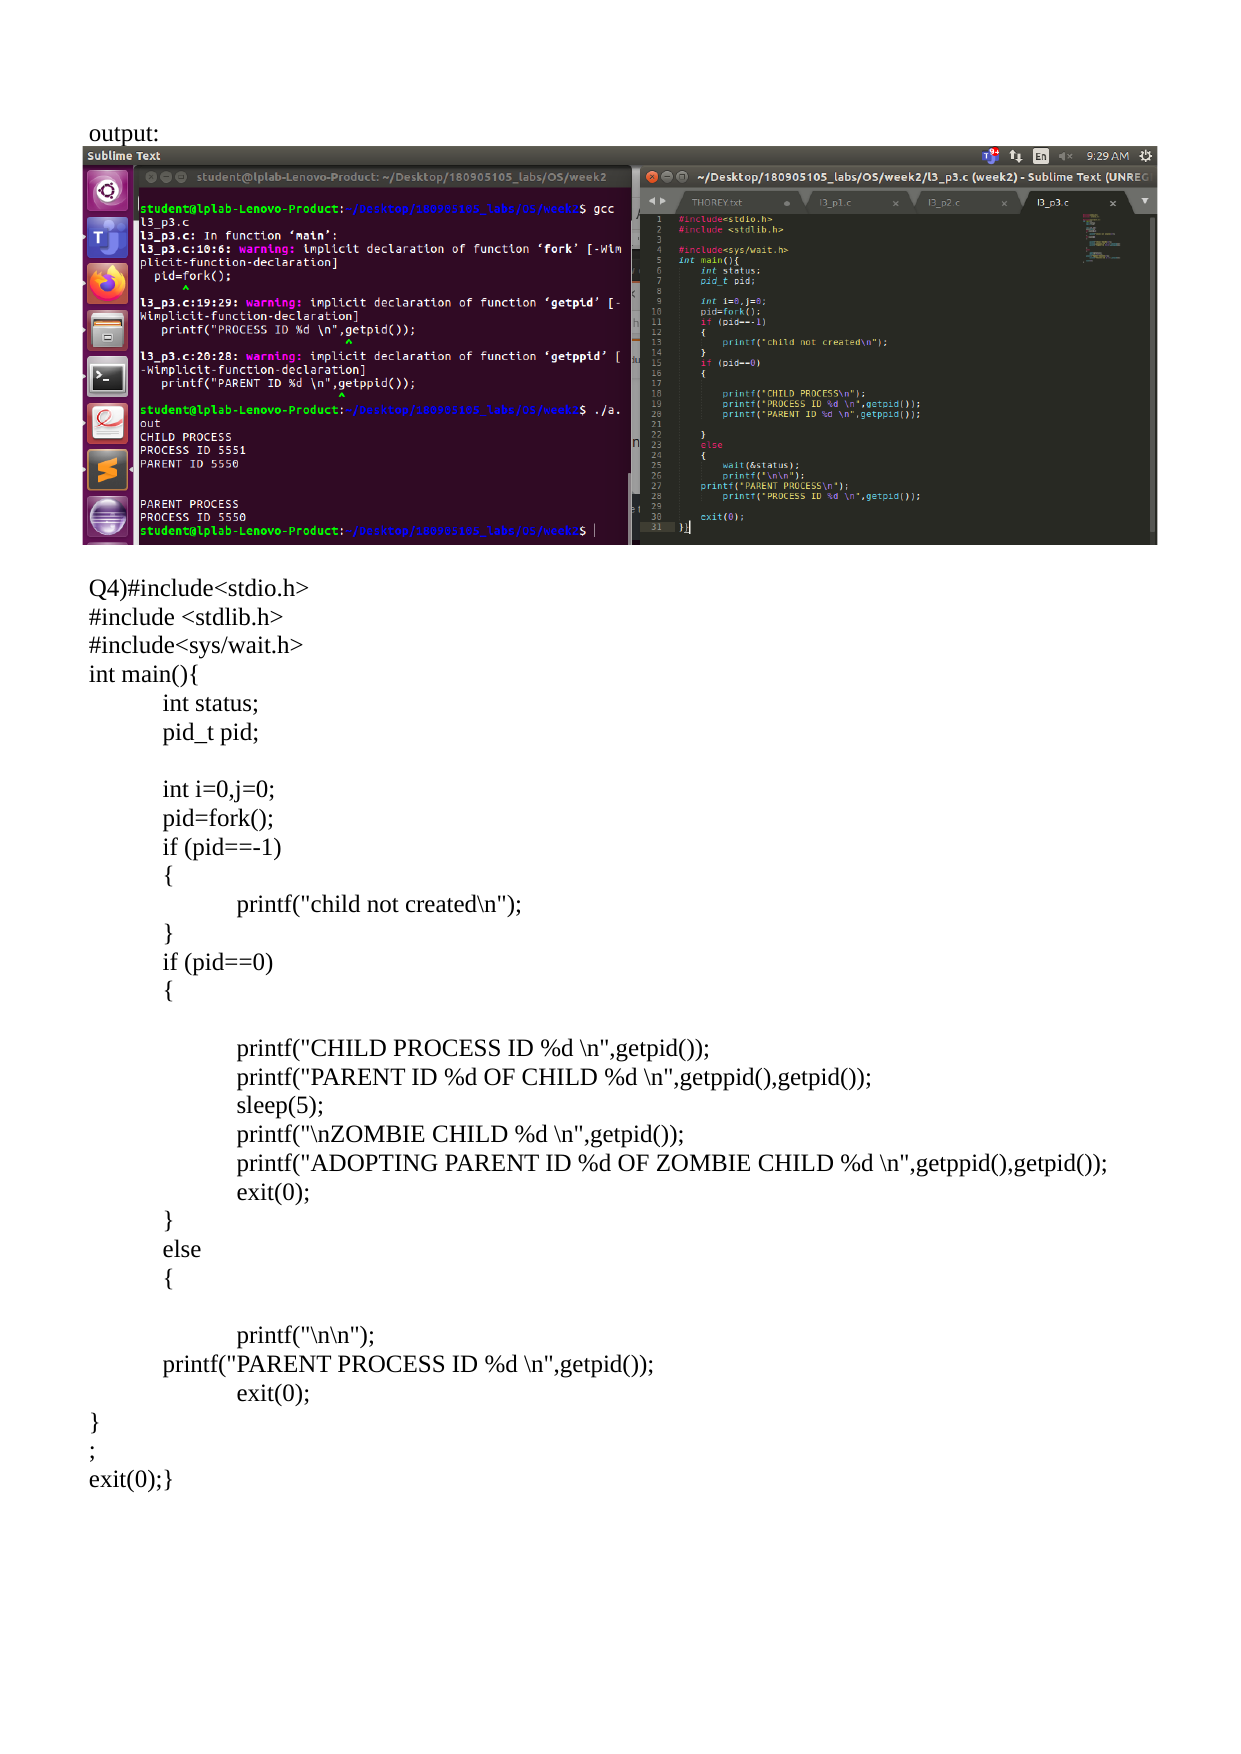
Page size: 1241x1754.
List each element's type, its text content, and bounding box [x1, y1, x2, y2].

text #include <stdlib.h> [89, 602, 1163, 630]
text sleep(5); [89, 1090, 1163, 1119]
text pid_t pid; [89, 717, 1163, 745]
text int main(){ [89, 659, 1163, 688]
text output: [89, 118, 1163, 147]
text printf("\n\n"); [89, 1320, 1163, 1349]
text exit(0); [89, 1177, 1163, 1205]
text Q4)#include<stdio.h> [89, 573, 1163, 602]
text if (pid==-1) [89, 832, 1163, 860]
text { [89, 1263, 1163, 1292]
text pid=fork(); [89, 803, 1163, 832]
text printf("child not created\n"); [89, 889, 1163, 918]
text else [89, 1234, 1163, 1263]
text int i=0,j=0; [89, 774, 1163, 803]
text { [89, 860, 1163, 889]
text } [89, 918, 1163, 947]
text exit(0); [89, 1378, 1163, 1407]
text printf("\nZOMBIE CHILD %d \n",getpid()); [89, 1119, 1163, 1148]
text printf("ADOPTING PARENT ID %d OF ZOMBIE CHILD %d \n",getppid(),getpid()); [89, 1148, 1163, 1177]
text } [89, 1205, 1163, 1234]
text if (pid==0) [89, 947, 1163, 975]
text ; [89, 1435, 1163, 1464]
text { [89, 975, 1163, 1004]
picture [82, 146, 1158, 545]
text int status; [89, 688, 1163, 717]
text } [89, 1407, 1163, 1435]
text #include<sys/wait.h> [89, 630, 1163, 659]
text exit(0);} [89, 1464, 1163, 1493]
text printf("PARENT ID %d OF CHILD %d \n",getppid(),getpid()); [89, 1062, 1163, 1090]
text printf("CHILD PROCESS ID %d \n",getpid()); [89, 1033, 1163, 1062]
text printf("PARENT PROCESS ID %d \n",getpid()); [89, 1349, 1163, 1378]
